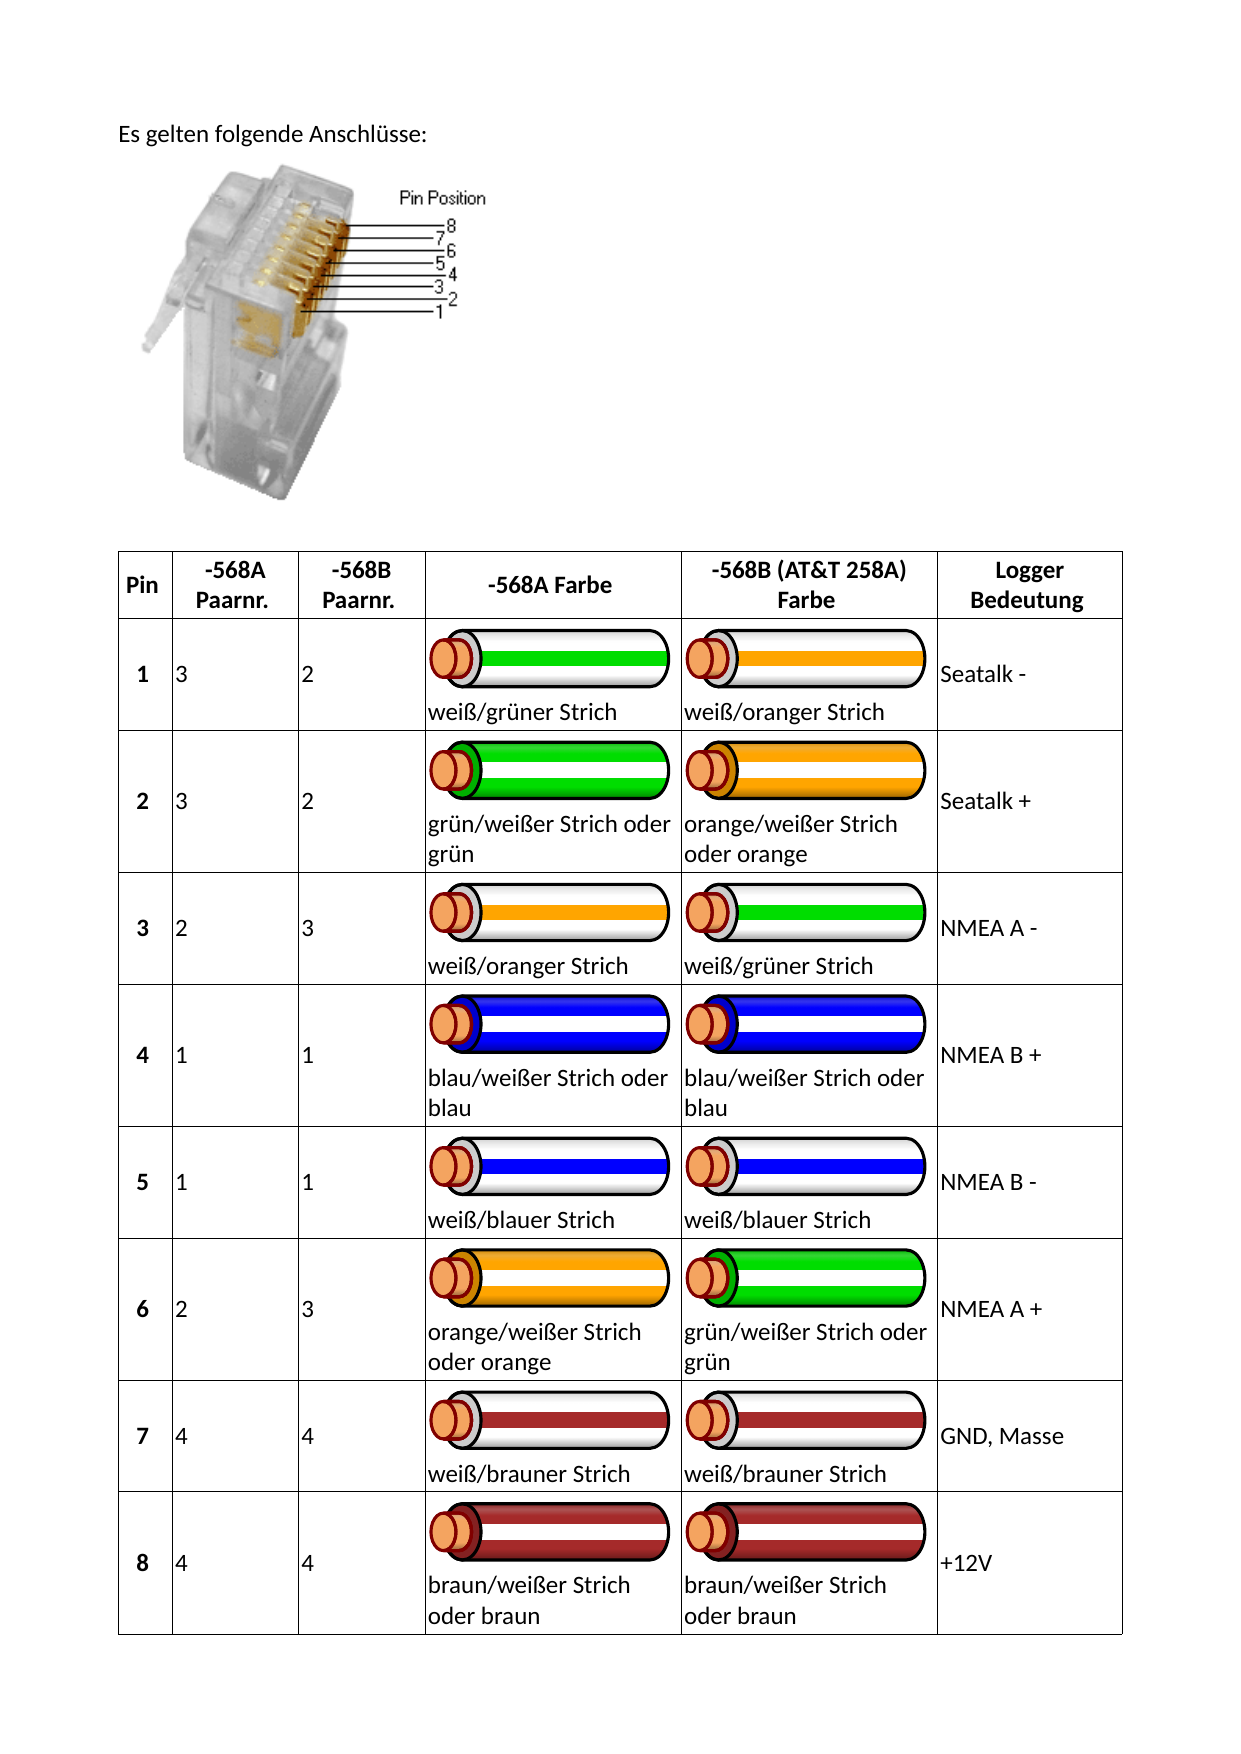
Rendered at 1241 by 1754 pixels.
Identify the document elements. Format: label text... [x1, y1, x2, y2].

table_cell 1 [119, 619, 172, 730]
table_cell Seatalk + [938, 731, 1122, 872]
table_cell 5 [119, 1127, 172, 1237]
table_cell 3 [173, 731, 298, 872]
table_cell 1 [299, 985, 425, 1126]
table_cell 2 [173, 1239, 298, 1379]
table_cell blau/weißer Strich oder blau [426, 985, 681, 1126]
table_cell 1 [173, 1127, 298, 1237]
table_header -568A Farbe [426, 552, 681, 618]
table_cell +12V [938, 1492, 1122, 1633]
picture [118, 161, 490, 508]
table_cell 2 [173, 873, 298, 983]
table_cell NMEA A - [938, 873, 1122, 983]
table_cell orange/weißer Strich oder orange [682, 731, 937, 872]
table_cell 1 [173, 985, 298, 1126]
table_cell 8 [119, 1492, 172, 1633]
table_header -568B Paarnr. [299, 552, 425, 618]
table_header -568B (AT&T 258A) Farbe [682, 552, 937, 618]
table_cell 3 [299, 873, 425, 983]
table_cell braun/weißer Strich oder braun [426, 1492, 681, 1633]
table_cell NMEA A + [938, 1239, 1122, 1379]
table_cell 3 [173, 619, 298, 730]
table_header Pin [119, 552, 172, 618]
table_cell weiß/grüner Strich [426, 619, 681, 730]
table_cell 2 [119, 731, 172, 872]
table_cell 4 [173, 1381, 298, 1491]
table_cell weiß/brauner Strich [426, 1381, 681, 1491]
table_cell 4 [119, 985, 172, 1126]
table_header Logger Bedeutung [938, 552, 1122, 618]
table_cell 3 [299, 1239, 425, 1379]
table_cell NMEA B + [938, 985, 1122, 1126]
text Es gelten folgende Anschlüsse: [118, 118, 1122, 149]
table_header -568A Paarnr. [173, 552, 298, 618]
table_cell Seatalk - [938, 619, 1122, 730]
table_cell 2 [299, 619, 425, 730]
table_cell weiß/brauner Strich [682, 1381, 937, 1491]
table_cell grün/weißer Strich oder grün [682, 1239, 937, 1379]
table_cell 1 [299, 1127, 425, 1237]
table_cell 4 [173, 1492, 298, 1633]
table_cell 2 [299, 731, 425, 872]
table_cell grün/weißer Strich oder grün [426, 731, 681, 872]
table_cell braun/weißer Strich oder braun [682, 1492, 937, 1633]
table_cell blau/weißer Strich oder blau [682, 985, 937, 1126]
table_cell weiß/blauer Strich [426, 1127, 681, 1237]
table_cell GND, Masse [938, 1381, 1122, 1491]
table_cell 7 [119, 1381, 172, 1491]
table_cell 4 [299, 1381, 425, 1491]
table_cell orange/weißer Strich oder orange [426, 1239, 681, 1379]
table_cell 3 [119, 873, 172, 983]
table_cell weiß/blauer Strich [682, 1127, 937, 1237]
table_cell weiß/grüner Strich [682, 873, 937, 983]
table_cell 4 [299, 1492, 425, 1633]
table_cell NMEA B - [938, 1127, 1122, 1237]
table_cell weiß/oranger Strich [682, 619, 937, 730]
table_cell weiß/oranger Strich [426, 873, 681, 983]
table_cell 6 [119, 1239, 172, 1379]
